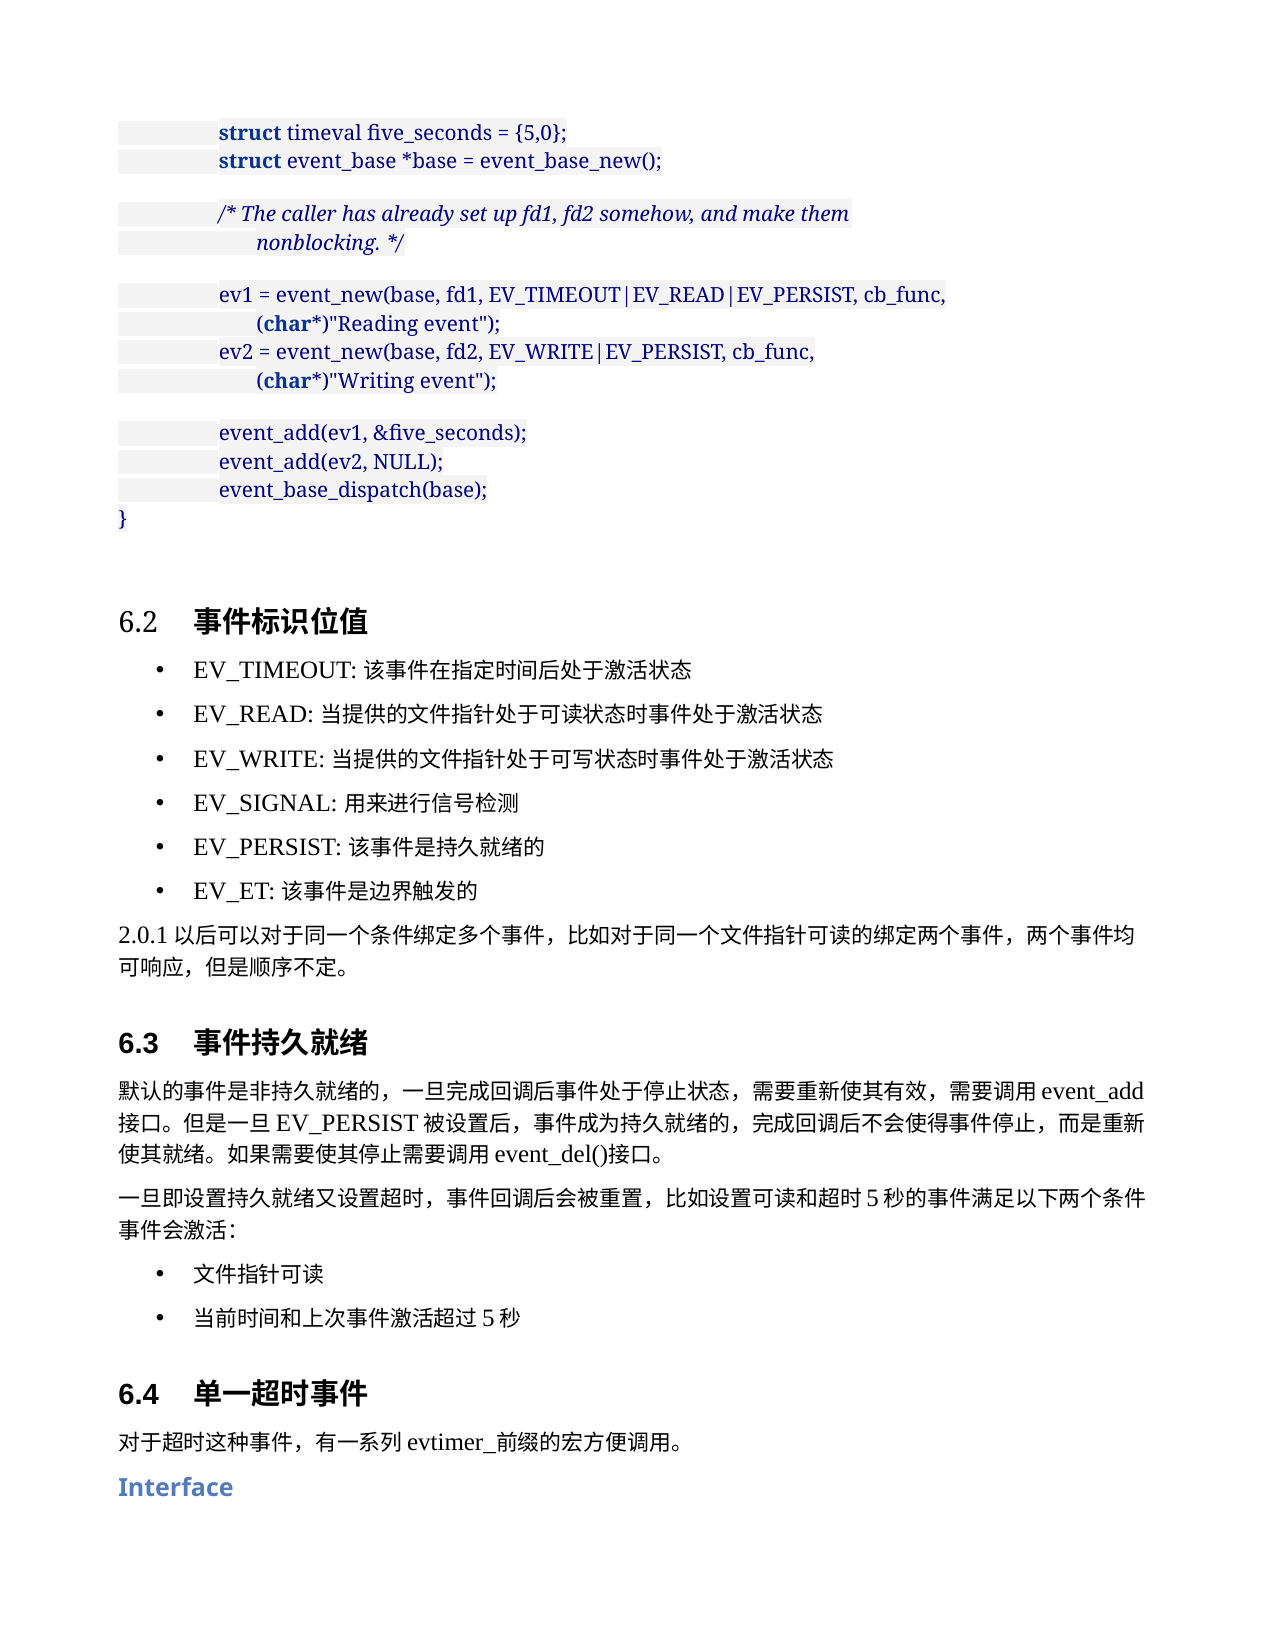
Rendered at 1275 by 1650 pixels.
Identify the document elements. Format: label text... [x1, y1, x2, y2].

subtitle 单一超时事件 [118, 1371, 1157, 1413]
list EV_SIGNAL: 用来进行信号检测 [156, 786, 1157, 817]
text nonblocking. */ [118, 228, 1157, 256]
text ev1 = event_new(base, fd1, EV_TIMEOUT|EV_READ|EV_PERSIST, cb_func, [118, 280, 1157, 309]
text event_add(ev2, NULL); [118, 447, 1157, 475]
text /* The caller has already set up fd1, fd2 somehow, and make them [118, 199, 1157, 228]
text 2.0.1以后可以对于同一个条件绑定多个事件，比如对于同一个文件指针可读的绑定两个事件，两个事件均可响应，但是顺序不定。 [118, 918, 1157, 982]
text ev2 = event_new(base, fd2, EV_WRITE|EV_PERSIST, cb_func, [118, 337, 1157, 366]
subtitle 事件标识位值 [118, 598, 1157, 641]
subtitle 事件持久就绪 [118, 1019, 1157, 1061]
list EV_PERSIST: 该事件是持久就绪的 [156, 830, 1157, 862]
list EV_ET: 该事件是边界触发的 [156, 874, 1157, 906]
text } [118, 504, 1157, 532]
text struct event_base *base = event_base_new(); [118, 147, 1157, 175]
text 默认的事件是非持久就绪的，一旦完成回调后事件处于停止状态，需要重新使其有效，需要调用event_add接口。但是一旦EV_PERSIST被设置后，事件成为持久就绪的，完成回调后不会使得事件停止，而是重新使其就绪。如果需要使其停止需要调用event_del()接口。 [118, 1074, 1157, 1169]
list 当前时间和上次事件激活超过5秒 [156, 1301, 1157, 1333]
text event_add(ev1, &five_seconds); [118, 418, 1157, 447]
list 文件指针可读 [156, 1257, 1157, 1289]
text struct timeval five_seconds = {5,0}; [118, 118, 1157, 147]
list EV_TIMEOUT: 该事件在指定时间后处于激活状态 [156, 653, 1157, 685]
text event_base_dispatch(base); [118, 475, 1157, 504]
list EV_WRITE: 当提供的文件指针处于可写状态时事件处于激活状态 [156, 742, 1157, 773]
text (char*)"Writing event"); [118, 366, 1157, 394]
list EV_READ: 当提供的文件指针处于可读状态时事件处于激活状态 [156, 697, 1157, 729]
text 对于超时这种事件，有一系列evtimer_前缀的宏方便调用。 [118, 1425, 1157, 1457]
text Interface [118, 1469, 1157, 1504]
text (char*)"Reading event"); [118, 309, 1157, 337]
text 一旦即设置持久就绪又设置超时，事件回调后会被重置，比如设置可读和超时5秒的事件满足以下两个条件事件会激活： [118, 1181, 1157, 1245]
